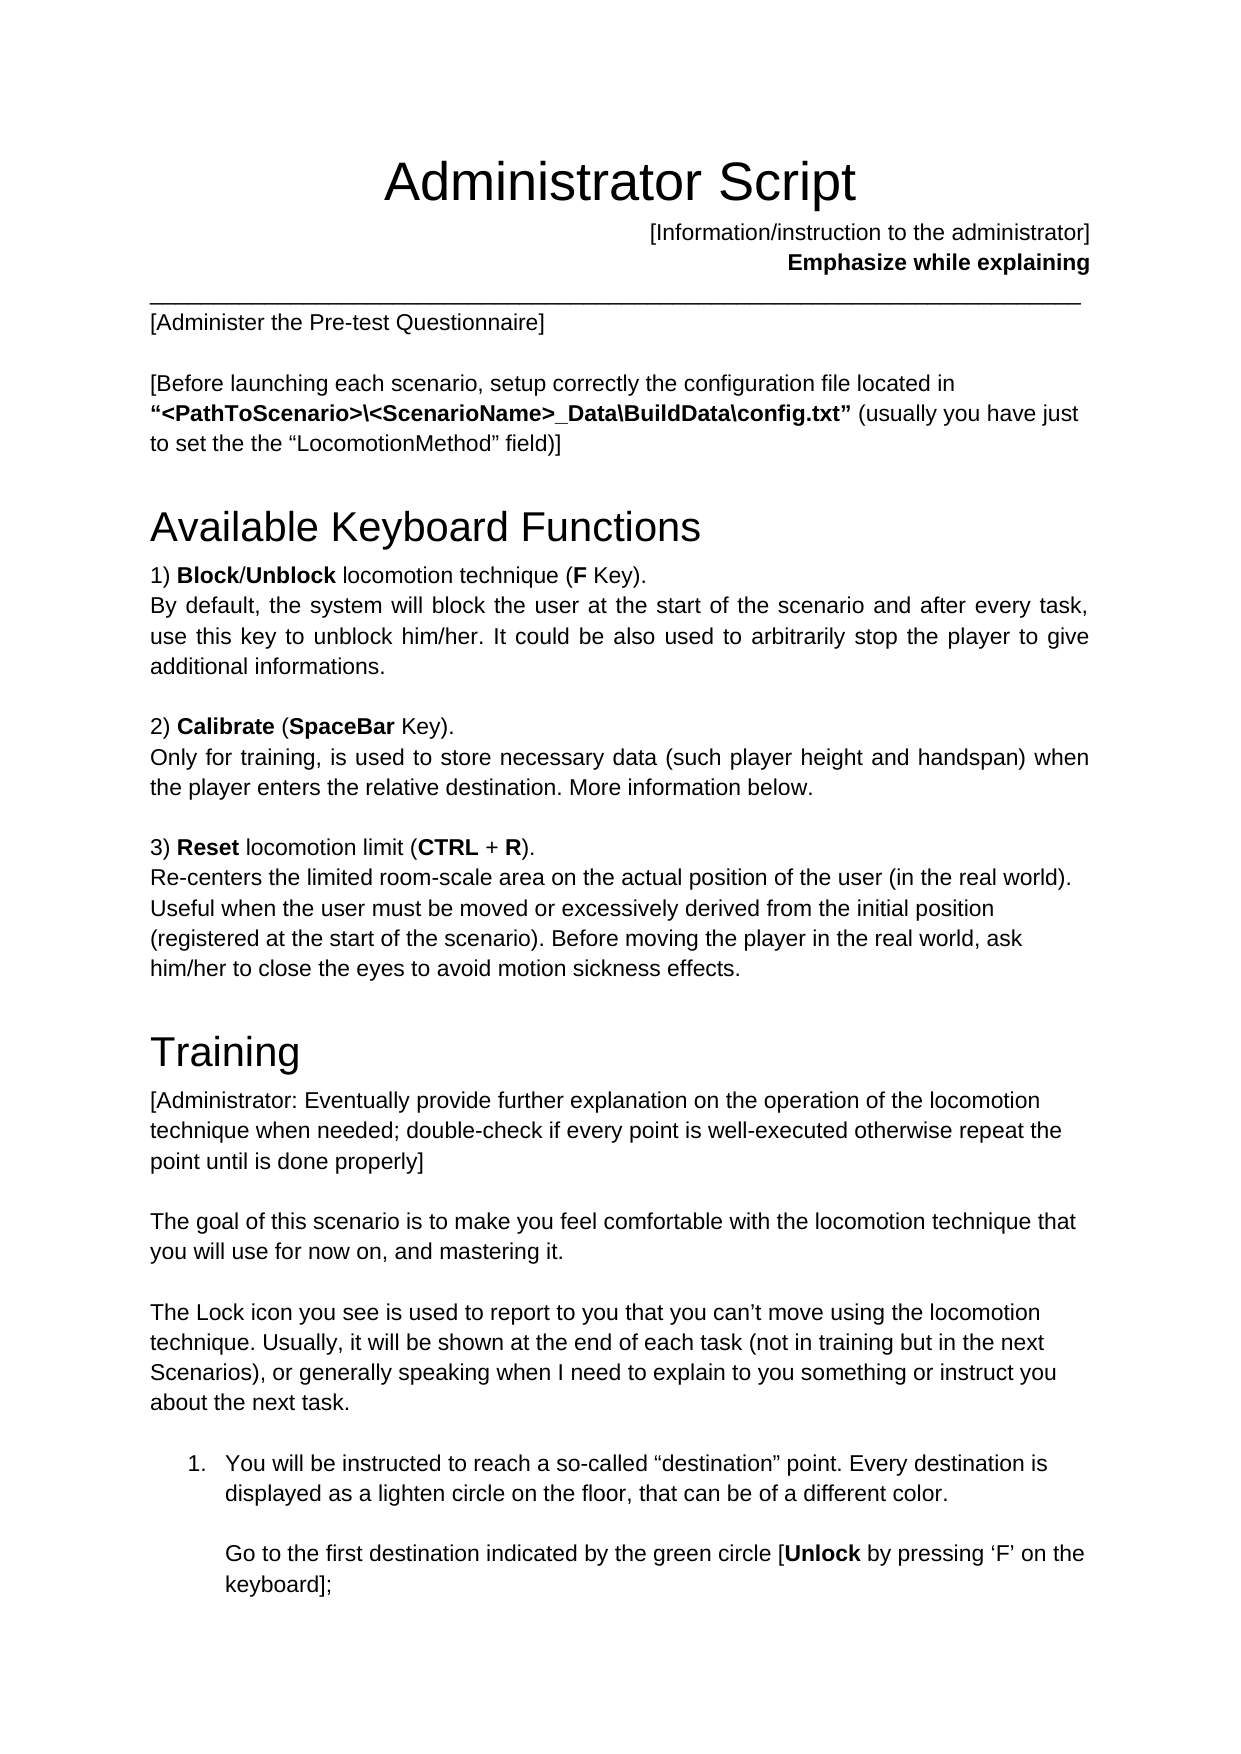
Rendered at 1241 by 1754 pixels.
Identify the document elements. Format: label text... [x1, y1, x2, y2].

text [Administer the Pre-test Questionnaire] [150, 309, 1090, 336]
text Only for training, is used to store necessary data (such player height and handspan) when the player enters the relative destination. More information below. [150, 743, 1090, 800]
text 3) Reset locomotion limit (CTRL + R). [150, 834, 1090, 861]
list You will be instructed to reach a so-called “destination” point. Every destination is displayed as a lighten circle on the floor, that can be of a different color. Go to the first destination indicated by the green circle [Unlock by pressing ‘F’ on the keyboard]; [187, 1450, 1090, 1597]
text 2) Calibrate (SpaceBar Key). [150, 713, 1090, 740]
text Re-centers the limited room-scale area on the actual position of the user (in the real world). Useful when the user must be moved or excessively derived from the initial position (registered at the start of the scenario). Before moving the player in the real world, ask him/her to close the eyes to avoid motion sickness effects. [150, 864, 1090, 981]
subtitle Available Keyboard Functions [150, 502, 1090, 550]
text The goal of this scenario is to make you feel comfortable with the locomotion technique that you will use for now on, and mastering it. The Lock icon you see is used to report to you that you can’t move using the locomotion technique. Usually, it will be shown at the end of each task (not in training but in the next Scenarios), or generally speaking when I need to explain to you something or instruct you about the next task. [150, 1208, 1090, 1446]
text Emphasize while explaining [150, 249, 1090, 275]
text Administrator Script [150, 150, 1090, 212]
text _________________________________________________________________________ [150, 279, 1090, 305]
text [Administrator: Eventually provide further explanation on the operation of the locomotion technique when needed; double-check if every point is well-executed otherwise repeat the point until is done properly] [150, 1087, 1090, 1174]
text [Before launching each scenario, setup correctly the configuration file located in “<PathToScenario>\<ScenarioName>_Data\BuildData\config.txt” (usually you have just to set the the “LocomotionMethod” field)] [150, 369, 1090, 456]
text [Information/instruction to the administrator] [150, 218, 1090, 245]
text By default, the system will block the user at the start of the scenario and after every task, use this key to unblock him/her. It could be also used to arbitrarily stop the player to give additional informations. [150, 592, 1090, 679]
text 1) Block/Unblock locomotion technique (F Key). [150, 562, 1090, 589]
subtitle Training [150, 1027, 1090, 1075]
